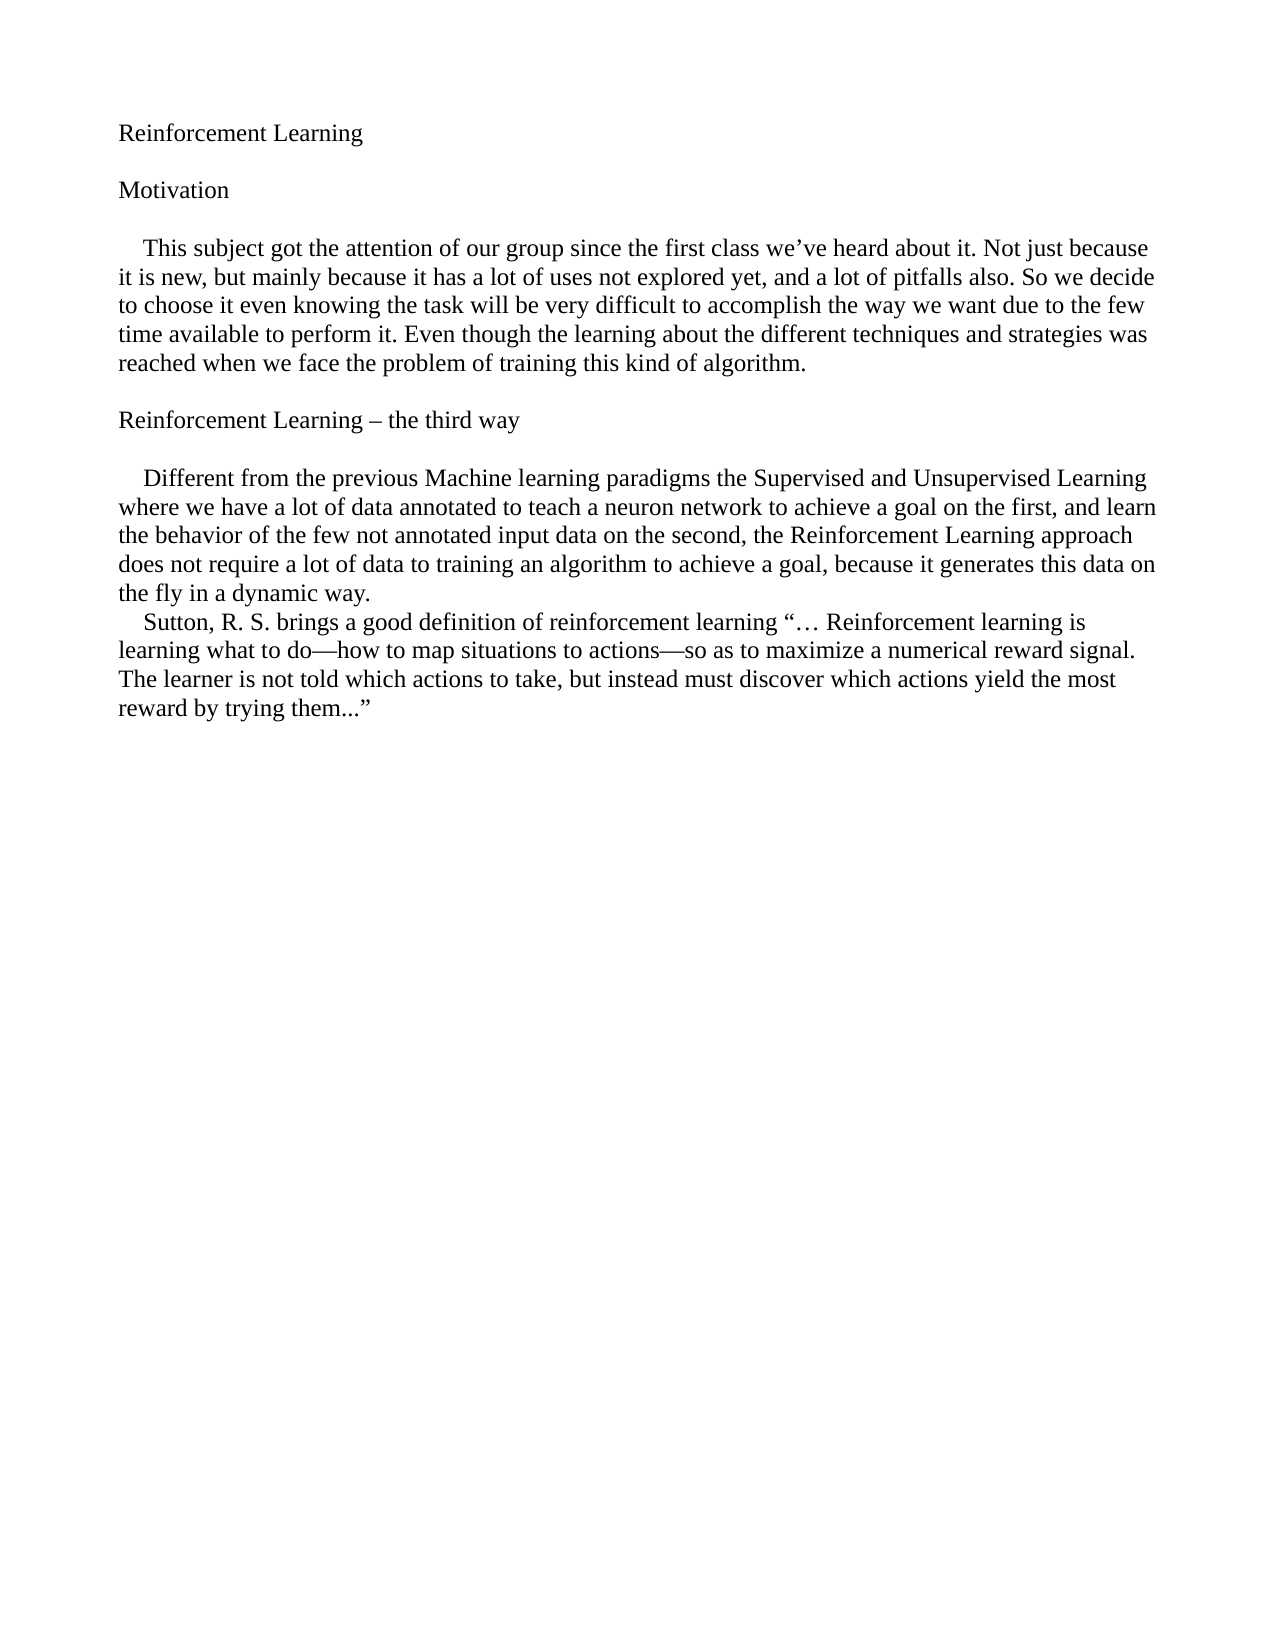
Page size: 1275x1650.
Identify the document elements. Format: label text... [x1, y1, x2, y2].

text This subject got the attention of our group since the first class we’ve heard about it. Not just because it is new, but mainly because it has a lot of uses not explored yet, and a lot of pitfalls also. So we decide to choose it even knowing the task will be very difficult to accomplish the way we want due to the few time available to perform it. Even though the learning about the different techniques and strategies was reached when we face the problem of training this kind of algorithm. [118, 233, 1157, 377]
text Motivation [118, 176, 1157, 204]
text Reinforcement Learning – the third way [118, 406, 1157, 434]
text Sutton, R. S. brings a good definition of reinforcement learning “… Reinforcement learning is learning what to do—how to map situations to actions—so as to maximize a numerical reward signal. The learner is not told which actions to take, but instead must discover which actions yield the most reward by trying them...” [118, 607, 1157, 722]
text Different from the previous Machine learning paradigms the Supervised and Unsupervised Learning where we have a lot of data annotated to teach a neuron network to achieve a goal on the first, and learn the behavior of the few not annotated input data on the second, the Reinforcement Learning approach does not require a lot of data to training an algorithm to achieve a goal, because it generates this data on the fly in a dynamic way. [118, 463, 1157, 607]
text Reinforcement Learning [118, 118, 1157, 147]
